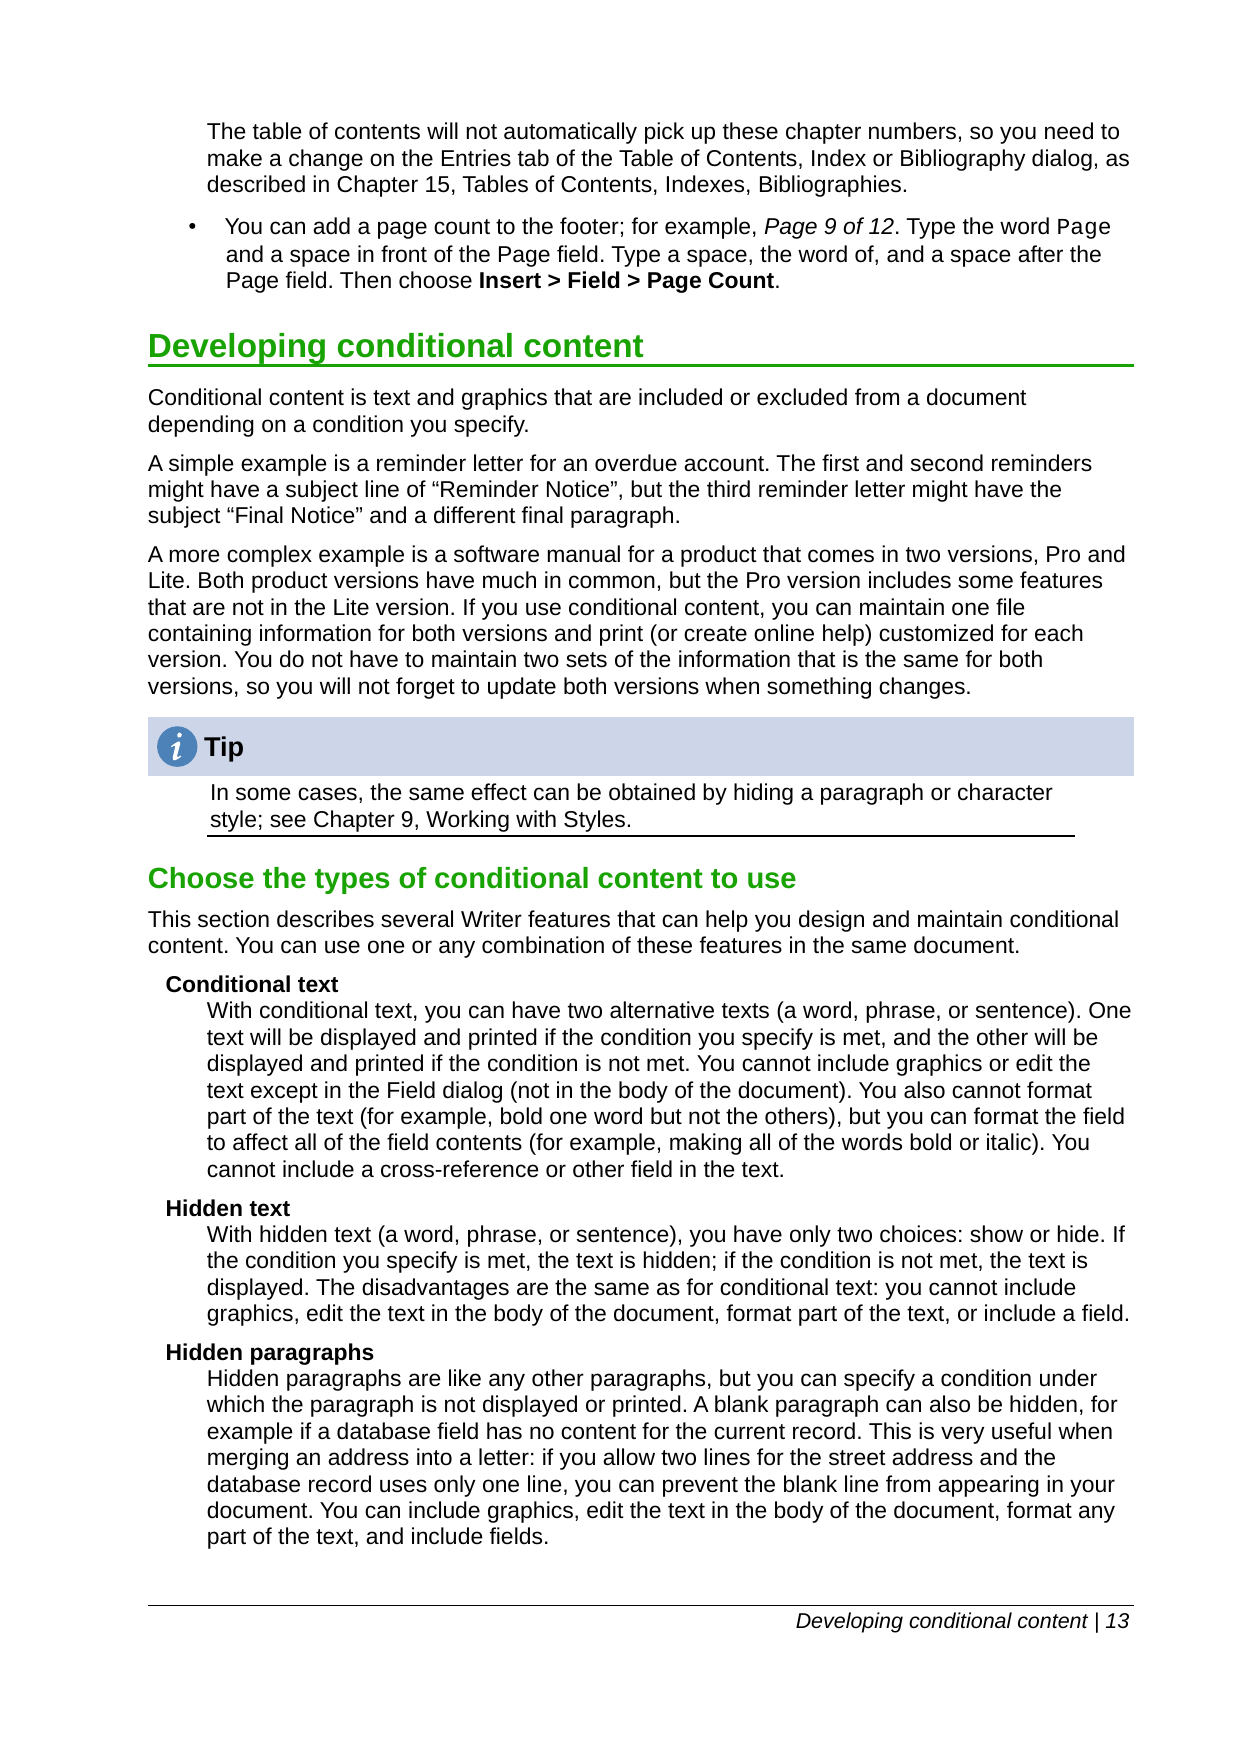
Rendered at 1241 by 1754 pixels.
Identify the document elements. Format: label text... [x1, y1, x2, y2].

text Hidden paragraphs are like any other paragraphs, but you can specify a condition under which the paragraph is not displayed or printed. A blank paragraph can also be hidden, for example if a database field has no content for the current record. This is very useful when merging an address into a letter: if you allow two lines for the street address and the database record uses only one line, you can prevent the blank line from appearing in your document. You can include graphics, edit the text in the body of the document, format any part of the text, and include fields. [207, 1365, 1134, 1549]
text With hidden text (a word, phrase, or sentence), you have only two choices: show or hide. If the condition you specify is met, the text is hidden; if the condition is not met, the text is displayed. The disadvantages are the same as for conditional text: you cannot include graphics, edit the text in the body of the document, format part of the text, or include a field. [207, 1221, 1134, 1326]
text The table of contents will not automatically pick up these chapter numbers, so you need to make a change on the Entries tab of the Table of Contents, Index or Bibliography dialog, as described in Chapter 15, Tables of Contents, Indexes, Bibliographies. [207, 118, 1134, 197]
subtitle Developing conditional content [148, 326, 1134, 364]
text Conditional text [165, 971, 1134, 997]
text Hidden text [165, 1194, 1134, 1221]
text With conditional text, you can have two alternative texts (a word, phrase, or sentence). One text will be displayed and printed if the condition you specify is met, and the other will be displayed and printed if the condition is not met. You cannot include graphics or edit the text except in the Field dialog (not in the body of the document). You also cannot format part of the text (for example, bold one word but not the others), but you can format the field to affect all of the field contents (for example, making all of the words bold or italic). You cannot include a cross-reference or other field in the text. [207, 997, 1134, 1182]
list You can add a page count to the footer; for example, Page 9 of 12. Type the word Page and a space in front of the Page field. Type a space, the word of, and a space after the Page field. Then choose Insert > Field > Page Count. [185, 210, 1134, 297]
subtitle Choose the types of conditional content to use [148, 861, 1134, 894]
text Conditional content is text and graphics that are included or excluded from a document depending on a condition you specify. [148, 384, 1134, 437]
text In some cases, the same effect can be obtained by hiding a paragraph or character style; see Chapter 9, Working with Styles. [207, 776, 1075, 835]
subtitle Tip [148, 717, 1134, 776]
text This section describes several Writer features that can help you design and maintain conditional content. You can use one or any combination of these features in the same document. [148, 906, 1134, 959]
text A more complex example is a software manual for a product that comes in two versions, Pro and Lite. Both product versions have much in common, but the Pro version includes some features that are not in the Lite version. If you use conditional content, you can maintain one file containing information for both versions and print (or create online help) customized for each version. You do not have to maintain two sets of the information that is the same for both versions, so you will not forget to update both versions when something changes. [148, 541, 1134, 699]
text A simple example is a reminder letter for an overdue account. The first and second reminders might have a subject line of “Reminder Notice”, but the third reminder letter might have the subject “Final Notice” and a different final paragraph. [148, 449, 1134, 528]
text Hidden paragraphs [165, 1339, 1134, 1365]
